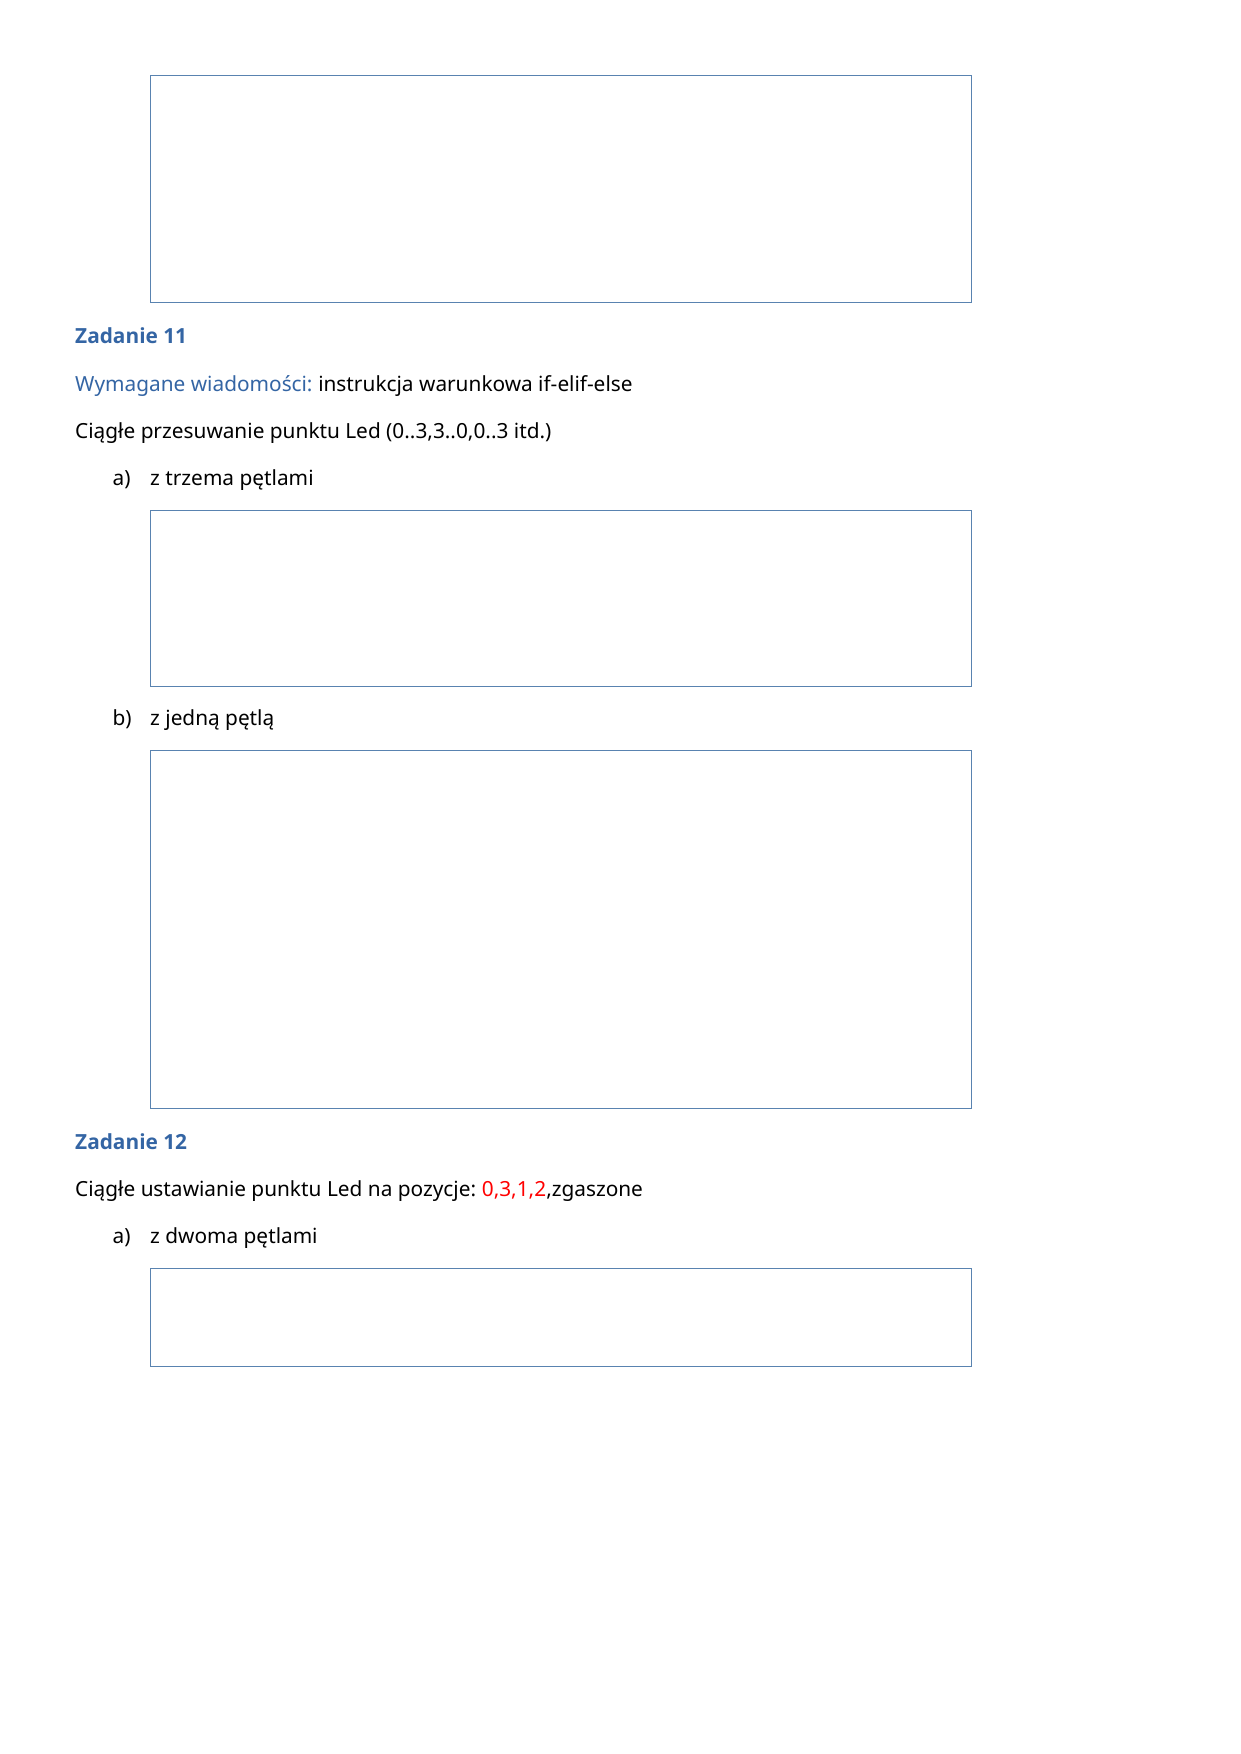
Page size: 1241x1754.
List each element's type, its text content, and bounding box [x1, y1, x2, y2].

text Zadanie 11 [75, 322, 1165, 350]
text Ciągłe ustawianie punktu Led na pozycje: 0,3,1,2,zgaszone [75, 1174, 1165, 1203]
list z dwoma pętlami [112, 1222, 1165, 1250]
list z trzema pętlami [112, 463, 1165, 492]
list z jedną pętlą [112, 703, 1165, 732]
text Zadanie 12 [75, 1127, 1165, 1156]
text Wymagane wiadomości: instrukcja warunkowa if-elif-else [75, 369, 1165, 397]
text Ciągłe przesuwanie punktu Led (0..3,3..0,0..3 itd.) [75, 416, 1165, 445]
